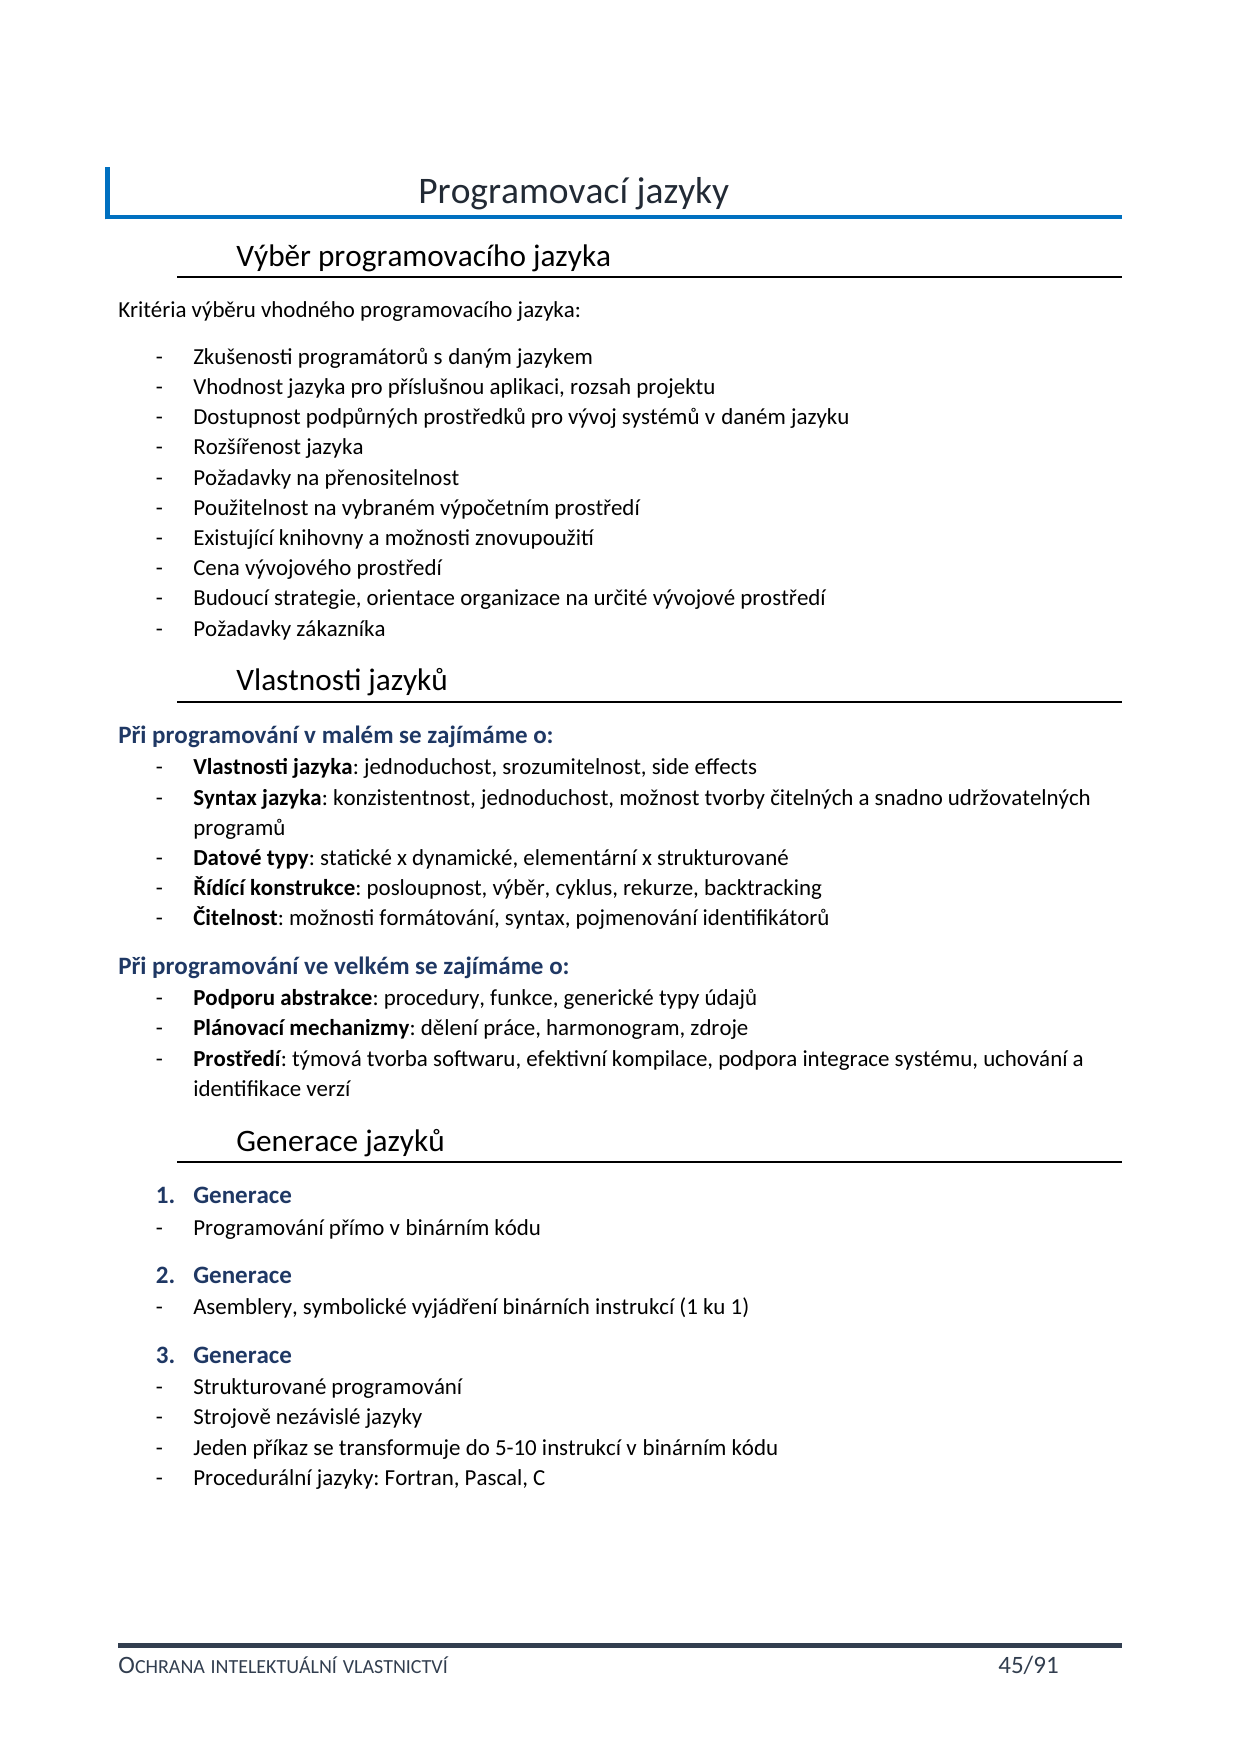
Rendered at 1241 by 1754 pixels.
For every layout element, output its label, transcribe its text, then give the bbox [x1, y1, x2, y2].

subtitle Vlastnosti jazyků [177, 661, 1122, 701]
subtitle Programovací jazyky [110, 167, 1122, 215]
list Asemblery, symbolické vyjádření binárních instrukcí (1 ku 1) [156, 1292, 1122, 1320]
list Čitelnost: možnosti formátování, syntax, pojmenování identifikátorů [156, 903, 1122, 931]
list Existující knihovny a možnosti znovupoužití [156, 523, 1122, 551]
list Programování přímo v binárním kódu [156, 1213, 1122, 1241]
list Dostupnost podpůrných prostředků pro vývoj systémů v daném jazyku [156, 402, 1122, 430]
list Rozšířenost jazyka [156, 432, 1122, 460]
text Kritéria výběru vhodného programovacího jazyka: [118, 295, 1122, 323]
list Požadavky zákazníka [156, 614, 1122, 642]
list Podporu abstrakce: procedury, funkce, generické typy údajů [156, 983, 1122, 1011]
list Strukturované programování [156, 1372, 1122, 1400]
list Požadavky na přenositelnost [156, 463, 1122, 491]
subtitle Generace [156, 1339, 1122, 1370]
subtitle Výběr programovacího jazyka [177, 236, 1122, 276]
list Syntax jazyka: konzistentnost, jednoduchost, možnost tvorby čitelných a snadno udržovatelných programů [156, 783, 1122, 841]
list Prostředí: týmová tvorba softwaru, efektivní kompilace, podpora integrace systému, uchování a identifikace verzí [156, 1044, 1122, 1102]
list Vhodnost jazyka pro příslušnou aplikaci, rozsah projektu [156, 372, 1122, 400]
list Budoucí strategie, orientace organizace na určité vývojové prostředí [156, 583, 1122, 611]
subtitle Při programování ve velkém se zajímáme o: [118, 950, 1122, 981]
list Procedurální jazyky: Fortran, Pascal, C [156, 1463, 1122, 1491]
list Řídící konstrukce: posloupnost, výběr, cyklus, rekurze, backtracking [156, 873, 1122, 901]
list Použitelnost na vybraném výpočetním prostředí [156, 493, 1122, 521]
list Vlastnosti jazyka: jednoduchost, srozumitelnost, side effects [156, 752, 1122, 780]
subtitle Při programování v malém se zajímáme o: [118, 719, 1122, 750]
list Plánovací mechanizmy: dělení práce, harmonogram, zdroje [156, 1013, 1122, 1041]
list Zkušenosti programátorů s daným jazykem [156, 342, 1122, 370]
subtitle Generace [156, 1259, 1122, 1290]
list Cena vývojového prostředí [156, 553, 1122, 581]
list Datové typy: statické x dynamické, elementární x strukturované [156, 843, 1122, 871]
list Strojově nezávislé jazyky [156, 1402, 1122, 1430]
subtitle Generace jazyků [177, 1121, 1122, 1161]
subtitle Generace [156, 1180, 1122, 1210]
list Jeden příkaz se transformuje do 5-10 instrukcí v binárním kódu [156, 1433, 1122, 1461]
